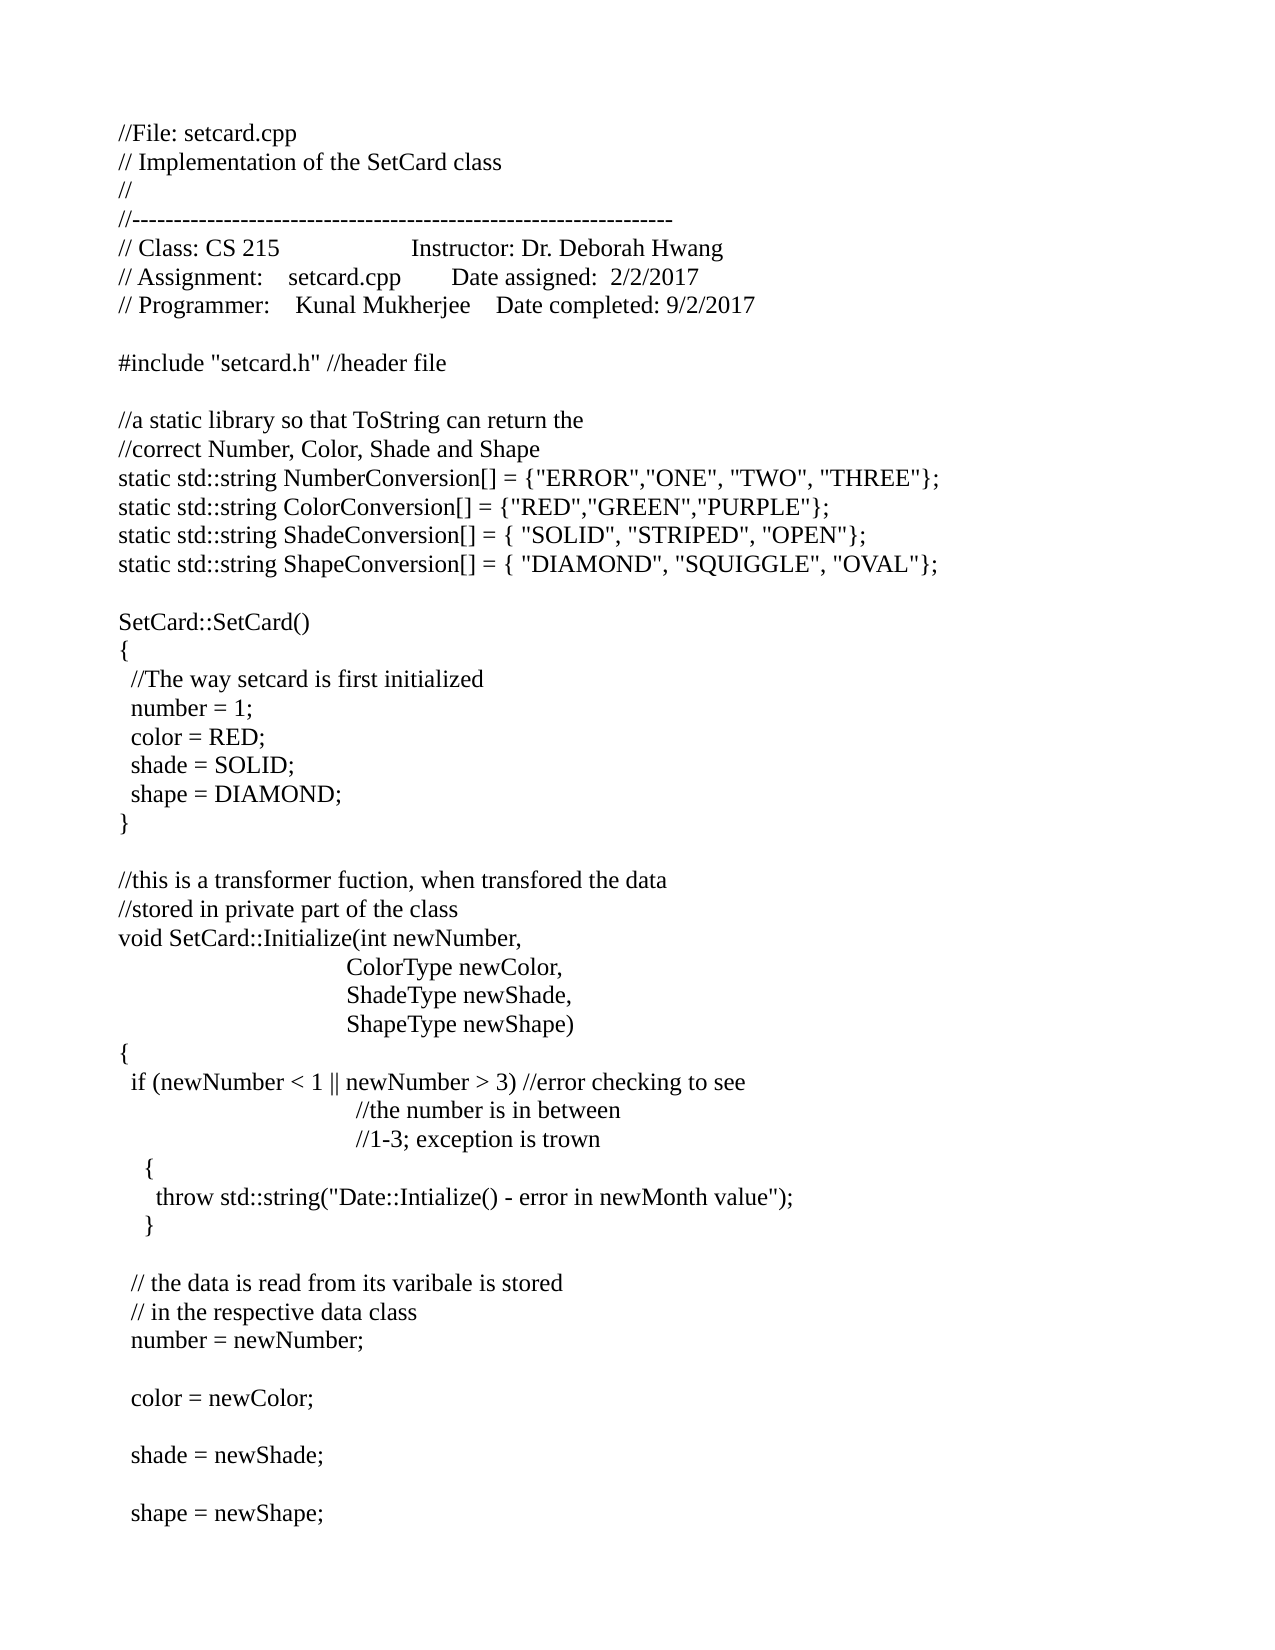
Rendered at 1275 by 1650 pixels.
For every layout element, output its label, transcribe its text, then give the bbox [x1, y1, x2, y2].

text throw std::string("Date::Intialize() - error in newMonth value"); [118, 1182, 1157, 1211]
text { [118, 1038, 1157, 1067]
text #include "setcard.h" //header file [118, 348, 1157, 377]
text { [118, 636, 1157, 664]
text number = 1; [118, 693, 1157, 722]
text number = newNumber; [118, 1326, 1157, 1354]
text ColorType newColor, [118, 952, 1157, 981]
text static std::string ShadeConversion[] = { "SOLID", "STRIPED", "OPEN"}; [118, 521, 1157, 549]
text //File: setcard.cpp [118, 118, 1157, 147]
text shape = newShape; [118, 1498, 1157, 1527]
text // Implementation of the SetCard class [118, 147, 1157, 176]
text color = newColor; [118, 1383, 1157, 1412]
text // the data is read from its varibale is stored [118, 1268, 1157, 1297]
text SetCard::SetCard() [118, 607, 1157, 636]
text } [118, 808, 1157, 837]
text //correct Number, Color, Shade and Shape [118, 434, 1157, 463]
text // [118, 176, 1157, 204]
text //this is a transformer fuction, when transfored the data [118, 866, 1157, 894]
text ShapeType newShape) [118, 1009, 1157, 1038]
text //a static library so that ToString can return the [118, 406, 1157, 434]
text } [118, 1211, 1157, 1239]
text { [118, 1153, 1157, 1182]
text //----------------------------------------------------------------- [118, 204, 1157, 233]
text // Assignment: setcard.cpp Date assigned: 2/2/2017 [118, 262, 1157, 291]
text if (newNumber < 1 || newNumber > 3) //error checking to see [118, 1067, 1157, 1096]
text static std::string ShapeConversion[] = { "DIAMOND", "SQUIGGLE", "OVAL"}; [118, 549, 1157, 578]
text //stored in private part of the class [118, 894, 1157, 923]
text //the number is in between [118, 1096, 1157, 1124]
text //1-3; exception is trown [118, 1124, 1157, 1153]
text void SetCard::Initialize(int newNumber, [118, 923, 1157, 952]
text color = RED; [118, 722, 1157, 751]
text // Programmer: Kunal Mukherjee Date completed: 9/2/2017 [118, 291, 1157, 319]
text // Class: CS 215 Instructor: Dr. Deborah Hwang [118, 233, 1157, 262]
text static std::string ColorConversion[] = {"RED","GREEN","PURPLE"}; [118, 492, 1157, 521]
text // in the respective data class [118, 1297, 1157, 1326]
text //The way setcard is first initialized [118, 664, 1157, 693]
text static std::string NumberConversion[] = {"ERROR","ONE", "TWO", "THREE"}; [118, 463, 1157, 492]
text ShadeType newShade, [118, 981, 1157, 1009]
text shape = DIAMOND; [118, 779, 1157, 808]
text shade = SOLID; [118, 751, 1157, 779]
text shade = newShade; [118, 1441, 1157, 1469]
